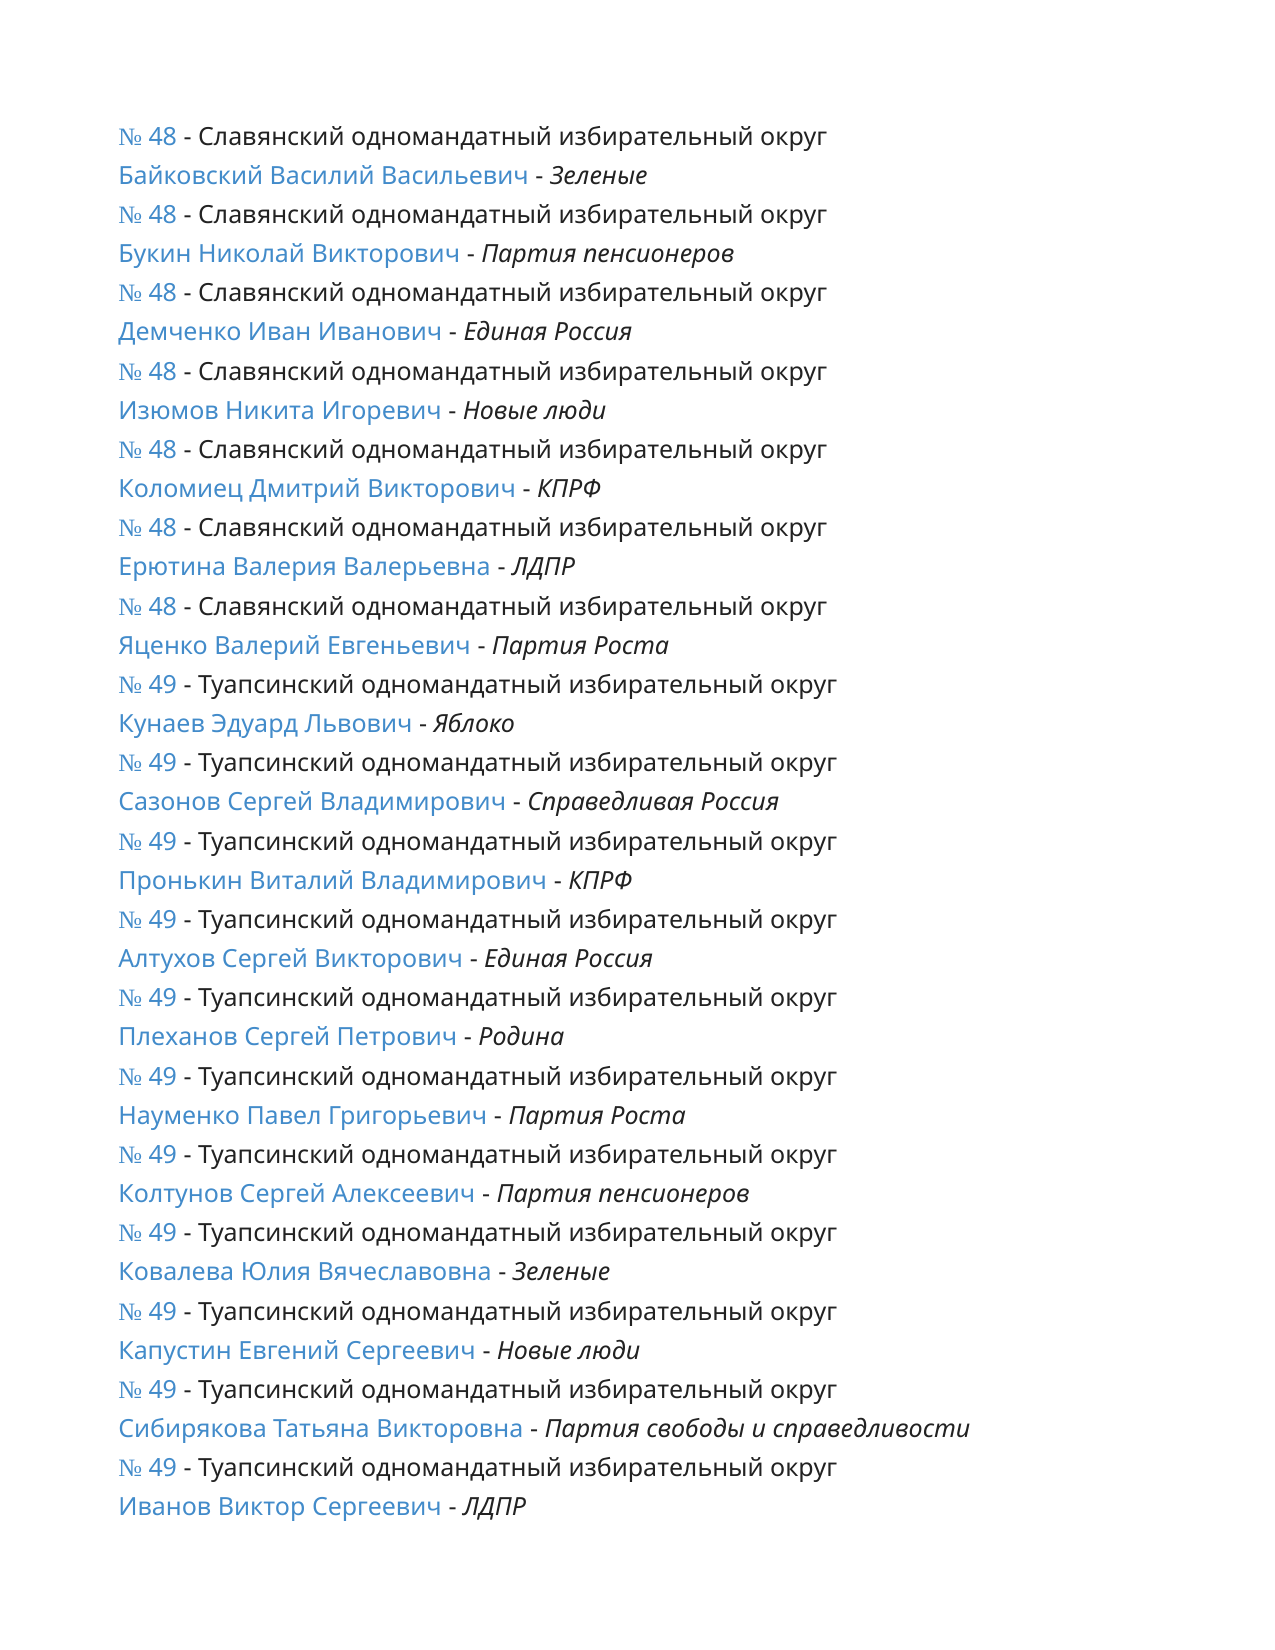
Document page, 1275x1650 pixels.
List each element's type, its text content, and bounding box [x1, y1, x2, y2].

text № 49 - Туапсинский одномандатный избирательный округ [118, 666, 1157, 701]
text Изюмов Никита Игоревич - Новые люди [118, 392, 1157, 426]
text № 48 - Славянский одномандатный избирательный округ [118, 510, 1157, 544]
text Науменко Павел Григорьевич - Партия Роста [118, 1097, 1157, 1131]
text № 48 - Славянский одномандатный избирательный округ [118, 275, 1157, 309]
text № 49 - Туапсинский одномандатный избирательный округ [118, 745, 1157, 779]
text Кунаев Эдуард Львович - Яблоко [118, 706, 1157, 740]
text Капустин Евгений Сергеевич - Новые люди [118, 1332, 1157, 1366]
text № 49 - Туапсинский одномандатный избирательный округ [118, 823, 1157, 857]
text № 49 - Туапсинский одномандатный избирательный округ [118, 1136, 1157, 1171]
text № 49 - Туапсинский одномандатный избирательный округ [118, 1058, 1157, 1092]
text № 49 - Туапсинский одномандатный избирательный округ [118, 980, 1157, 1014]
text Ерютина Валерия Валерьевна - ЛДПР [118, 549, 1157, 583]
text № 48 - Славянский одномандатный избирательный округ [118, 118, 1157, 152]
text № 49 - Туапсинский одномандатный избирательный округ [118, 901, 1157, 936]
text Сибирякова Татьяна Викторовна - Партия свободы и справедливости [118, 1411, 1157, 1445]
text № 49 - Туапсинский одномандатный избирательный округ [118, 1215, 1157, 1249]
text Ковалева Юлия Вячеславовна - Зеленые [118, 1254, 1157, 1288]
text № 48 - Славянский одномандатный избирательный округ [118, 353, 1157, 387]
text Иванов Виктор Сергеевич - ЛДПР [118, 1489, 1157, 1523]
text № 48 - Славянский одномандатный избирательный округ [118, 431, 1157, 466]
text Букин Николай Викторович - Партия пенсионеров [118, 236, 1157, 270]
text № 49 - Туапсинский одномандатный избирательный округ [118, 1293, 1157, 1327]
text Пронькин Виталий Владимирович - КПРФ [118, 862, 1157, 896]
text Колтунов Сергей Алексеевич - Партия пенсионеров [118, 1176, 1157, 1210]
text Коломиец Дмитрий Викторович - КПРФ [118, 471, 1157, 505]
text № 49 - Туапсинский одномандатный избирательный округ [118, 1371, 1157, 1406]
text Яценко Валерий Евгеньевич - Партия Роста [118, 627, 1157, 661]
text Сазонов Сергей Владимирович - Справедливая Россия [118, 784, 1157, 818]
text Демченко Иван Иванович - Единая Россия [118, 314, 1157, 348]
text Байковский Василий Васильевич - Зеленые [118, 157, 1157, 191]
text № 48 - Славянский одномандатный избирательный округ [118, 588, 1157, 622]
text Плеханов Сергей Петрович - Родина [118, 1019, 1157, 1053]
text № 48 - Славянский одномандатный избирательный округ [118, 196, 1157, 231]
text № 49 - Туапсинский одномандатный избирательный округ [118, 1450, 1157, 1484]
text Алтухов Сергей Викторович - Единая Россия [118, 941, 1157, 975]
